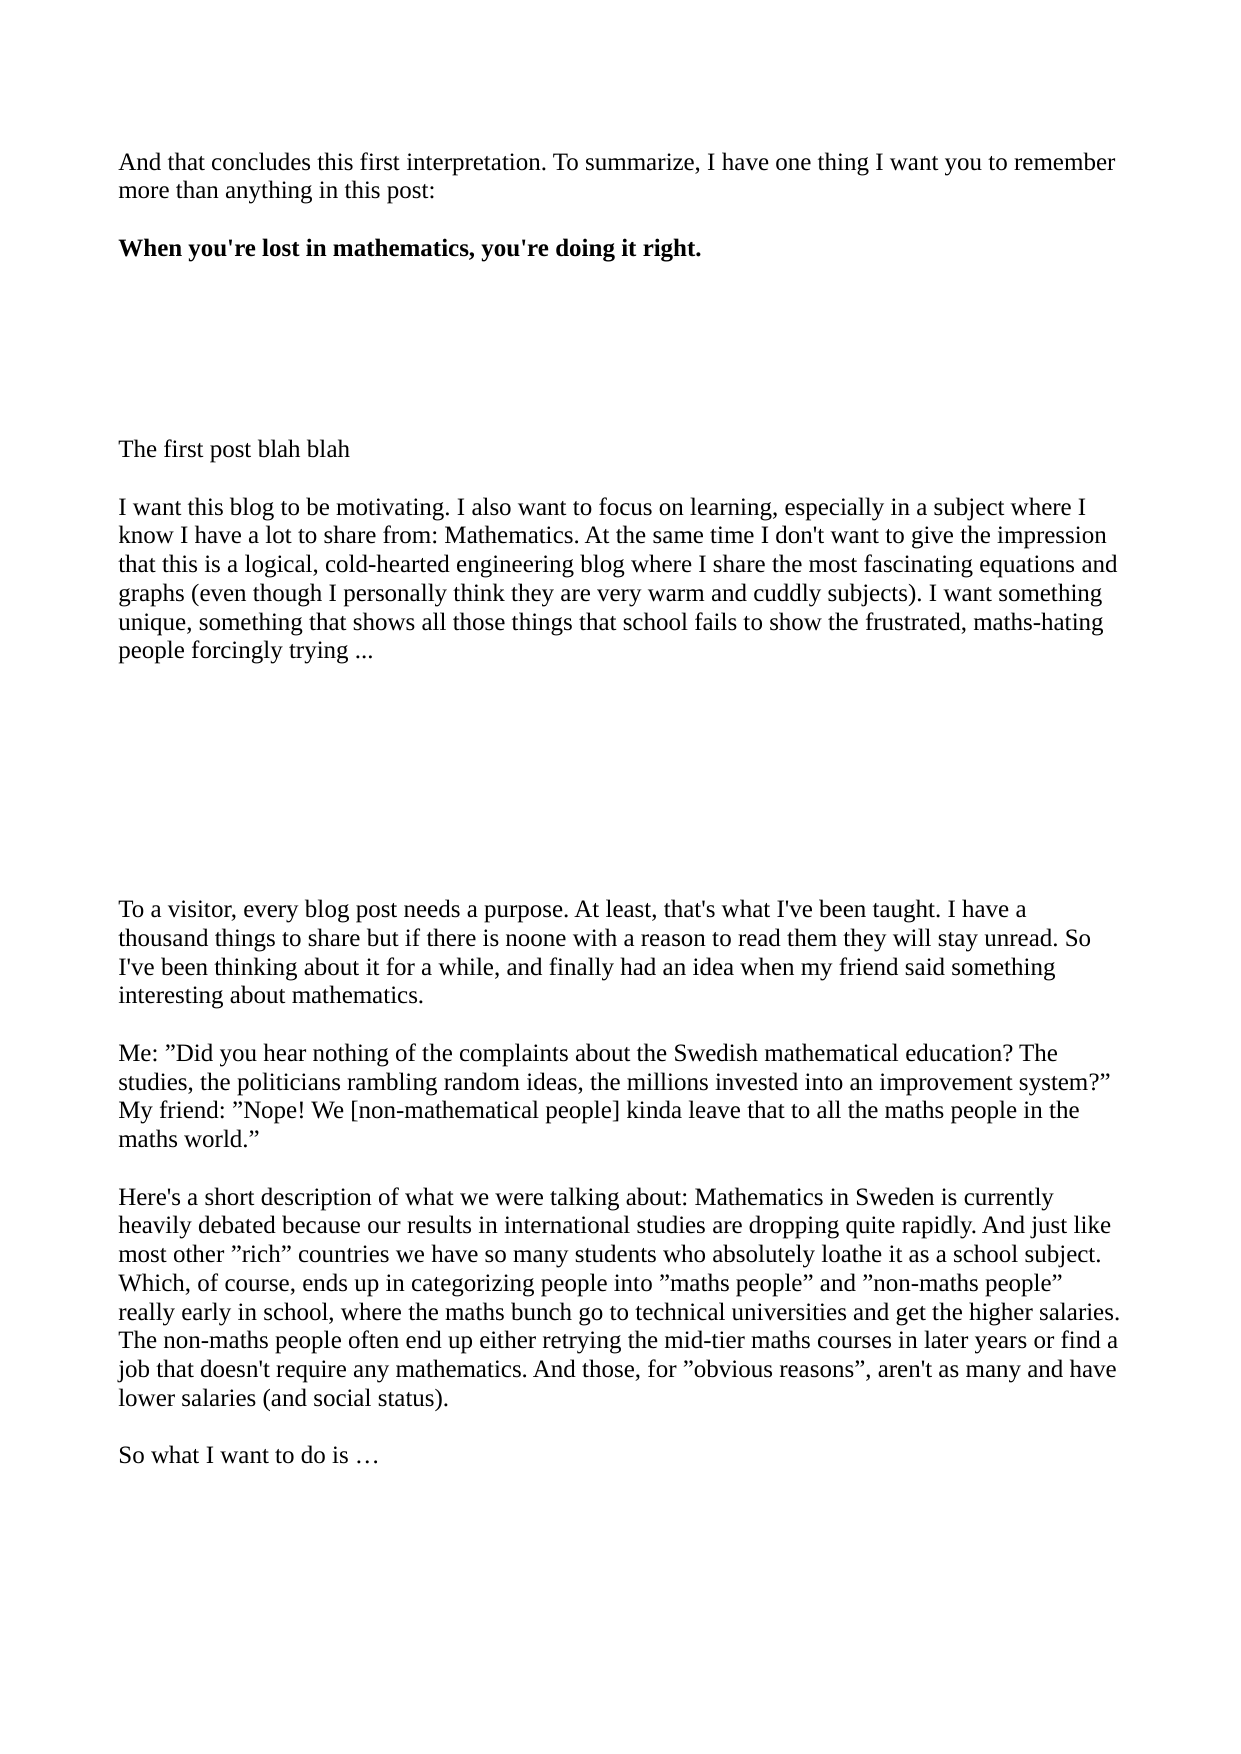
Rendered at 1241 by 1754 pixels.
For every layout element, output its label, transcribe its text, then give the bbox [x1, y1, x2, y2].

text To a visitor, every blog post needs a purpose. At least, that's what I've been taught. I have a thousand things to share but if there is noone with a reason to read them they will stay unread. So I've been thinking about it for a while, and finally had an idea when my friend said something interesting about mathematics. [118, 894, 1122, 1009]
text And that concludes this first interpretation. To summarize, I have one thing I want you to remember more than anything in this post: [118, 147, 1122, 204]
text Me: ”Did you hear nothing of the complaints about the Swedish mathematical education? The studies, the politicians rambling random ideas, the millions invested into an improvement system?” [118, 1038, 1122, 1096]
text When you're lost in mathematics, you're doing it right. [118, 233, 1122, 262]
text My friend: ”Nope! We [non-mathematical people] kinda leave that to all the maths people in the maths world.” [118, 1096, 1122, 1153]
text The first post blah blah [118, 434, 1122, 463]
text Here's a short description of what we were talking about: Mathematics in Sweden is currently heavily debated because our results in international studies are dropping quite rapidly. And just like most other ”rich” countries we have so many students who absolutely loathe it as a school subject. Which, of course, ends up in categorizing people into ”maths people” and ”non-maths people” really early in school, where the maths bunch go to technical universities and get the higher salaries. The non-maths people often end up either retrying the mid-tier maths courses in later years or find a job that doesn't require any mathematics. And those, for ”obvious reasons”, aren't as many and have lower salaries (and social status). [118, 1182, 1122, 1412]
text So what I want to do is … [118, 1441, 1122, 1469]
text I want this blog to be motivating. I also want to focus on learning, especially in a subject where I know I have a lot to share from: Mathematics. At the same time I don't want to give the impression that this is a logical, cold-hearted engineering blog where I share the most fascinating equations and graphs (even though I personally think they are very warm and cuddly subjects). I want something unique, something that shows all those things that school fails to show the frustrated, maths-hating people forcingly trying ... [118, 492, 1122, 664]
